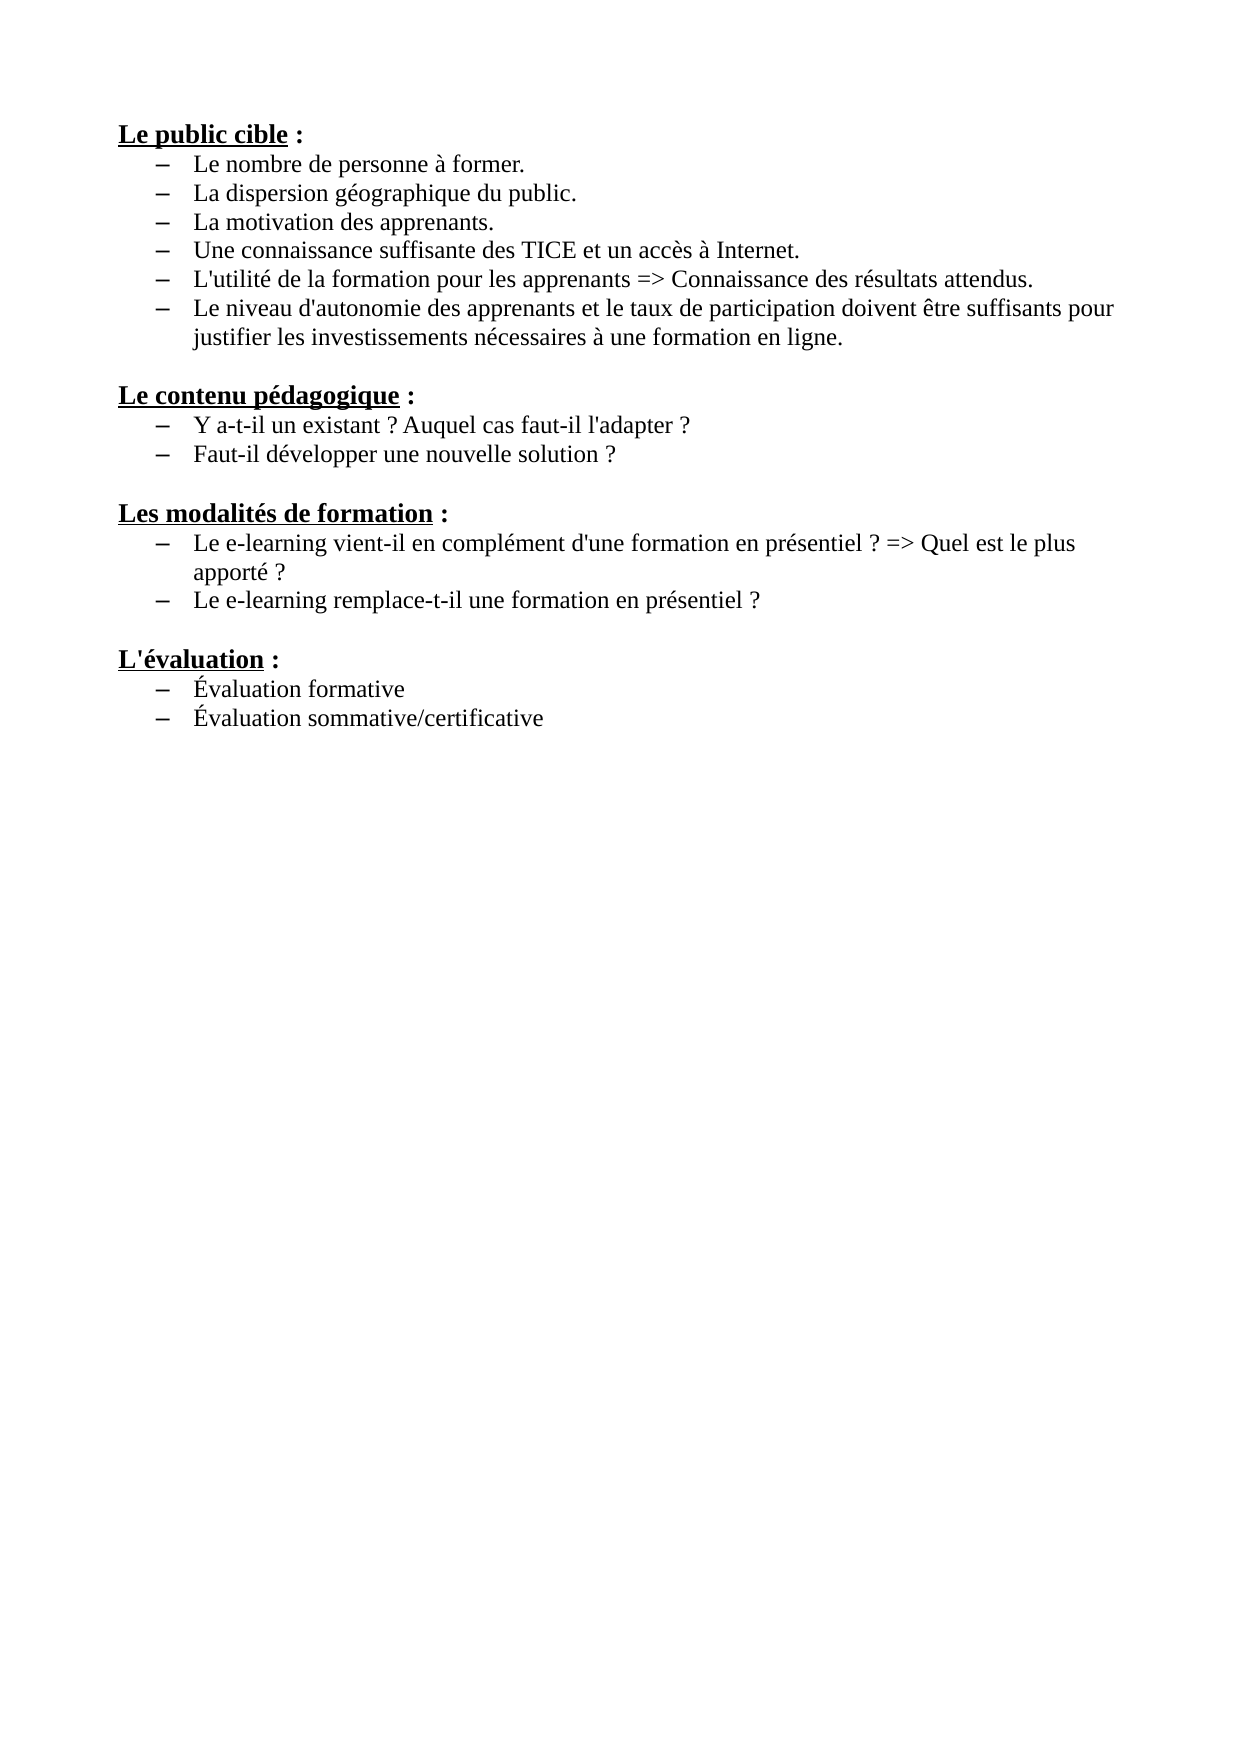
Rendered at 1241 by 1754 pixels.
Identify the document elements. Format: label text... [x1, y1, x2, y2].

list Évaluation formative [156, 674, 1122, 703]
list Le nombre de personne à former. [156, 149, 1122, 178]
list Le e-learning vient-il en complément d'une formation en présentiel ? => Quel est le plus apporté ? [156, 528, 1122, 585]
list Faut-il développer une nouvelle solution ? [156, 439, 1122, 468]
list La motivation des apprenants. [156, 207, 1122, 236]
list Le e-learning remplace-t-il une formation en présentiel ? [156, 585, 1122, 614]
list Évaluation sommative/certificative [156, 703, 1122, 731]
list Une connaissance suffisante des TICE et un accès à Internet. [156, 236, 1122, 264]
text Le contenu pédagogique : [118, 379, 1122, 410]
text Le public cible : [118, 118, 1122, 149]
text Les modalités de formation : [118, 497, 1122, 528]
list L'utilité de la formation pour les apprenants => Connaissance des résultats attendus. [156, 264, 1122, 293]
list Y a-t-il un existant ? Auquel cas faut-il l'adapter ? [156, 410, 1122, 439]
list Le niveau d'autonomie des apprenants et le taux de participation doivent être suffisants pour justifier les investissements nécessaires à une formation en ligne. [156, 293, 1122, 351]
text L'évaluation : [118, 643, 1122, 674]
list La dispersion géographique du public. [156, 178, 1122, 207]
